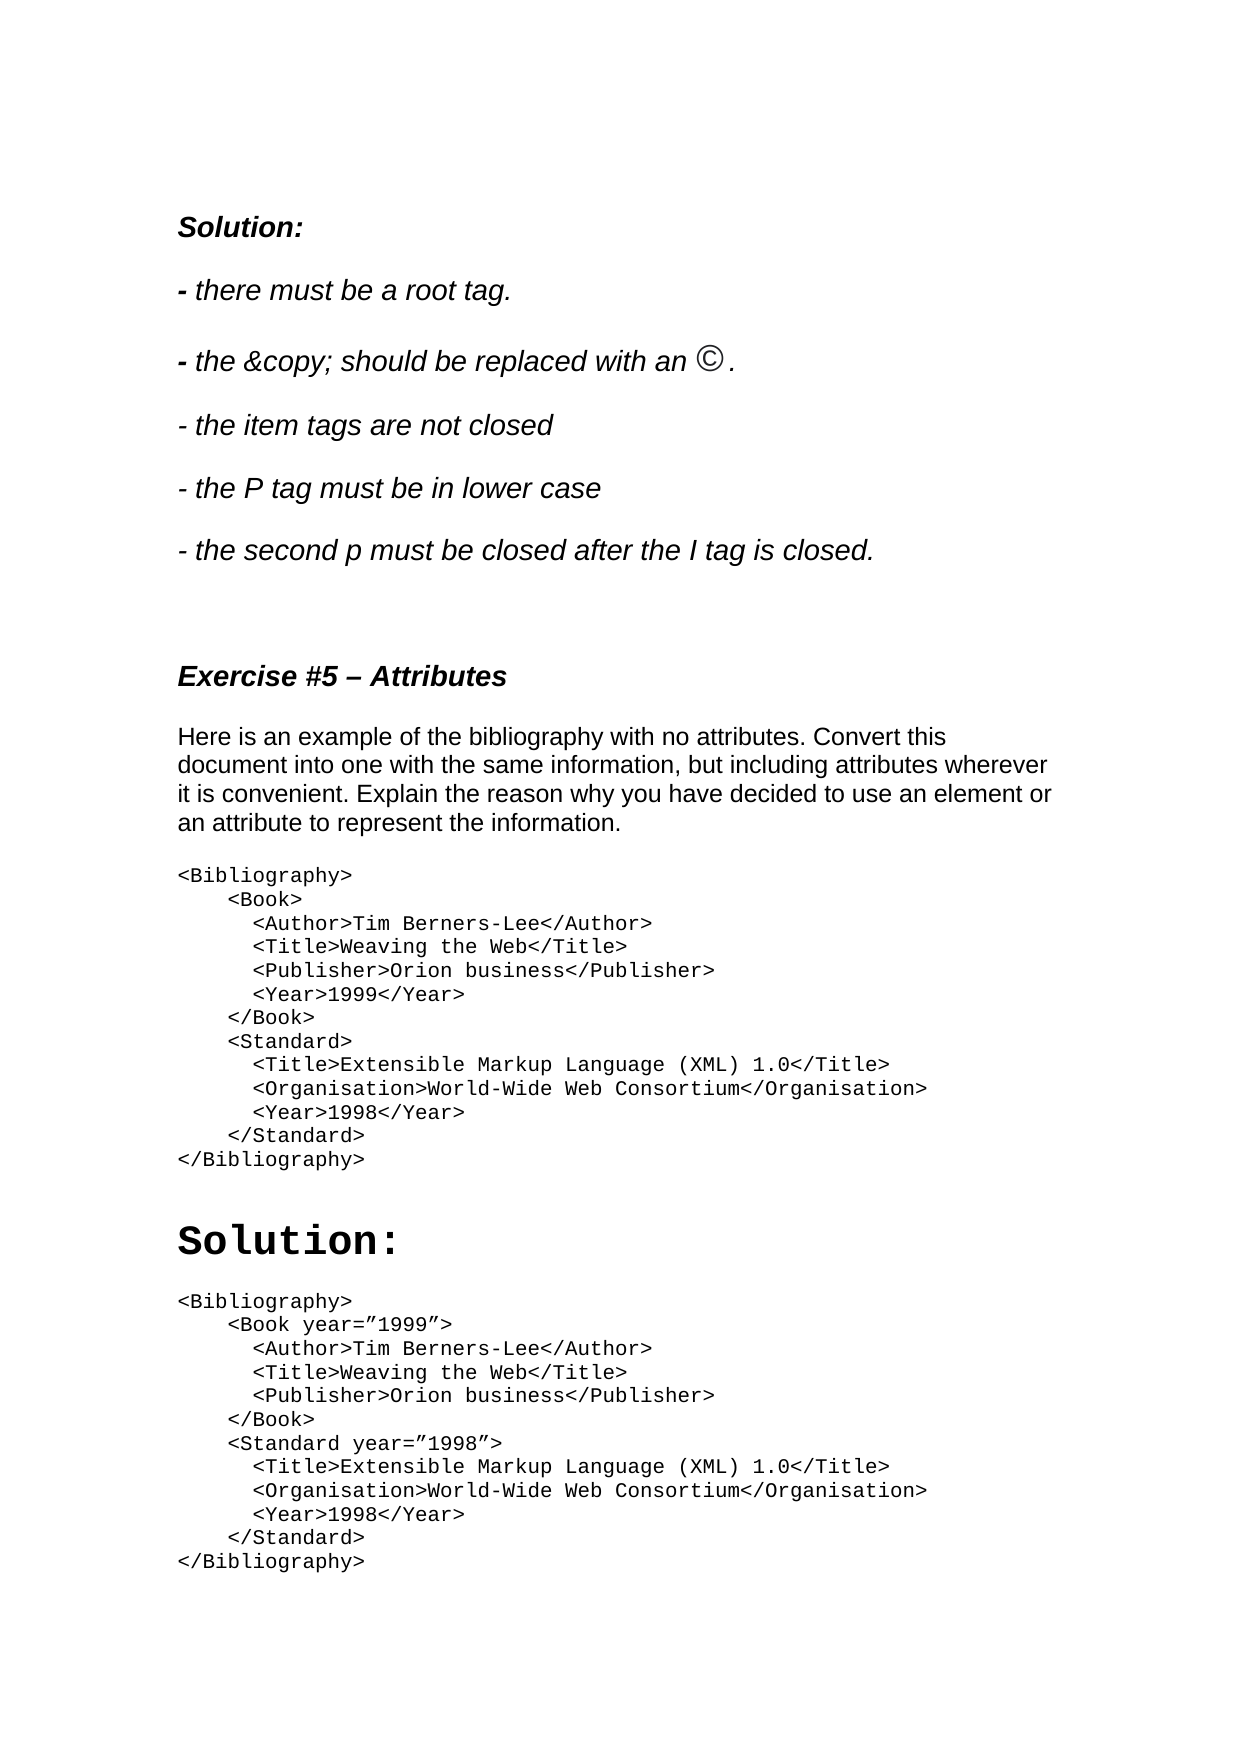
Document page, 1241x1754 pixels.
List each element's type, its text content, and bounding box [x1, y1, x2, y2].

text </Book> [177, 1007, 1063, 1031]
text <Author>Tim Berners-Lee</Author> [177, 1338, 1063, 1362]
text <Title>Extensible Markup Language (XML) 1.0</Title> [177, 1054, 1063, 1078]
text <Title>Weaving the Web</Title> [177, 1362, 1063, 1385]
text - the &copy; should be replaced with an © . [177, 336, 1063, 379]
text </Bibliography> [177, 1551, 1063, 1574]
text <Year>1998</Year> [177, 1504, 1063, 1527]
text Here is an example of the bibliography with no attributes. Convert this document into one with the same information, but including attributes wherever it is convenient. Explain the reason why you have decided to use an element or an attribute to represent the information. [177, 722, 1063, 837]
text Solution: [177, 1220, 1063, 1267]
text <Author>Tim Berners-Lee</Author> [177, 913, 1063, 936]
text <Standard year=”1998”> [177, 1433, 1063, 1456]
text <Book year=”1999”> [177, 1314, 1063, 1338]
text Exercise #5 – Attributes [177, 659, 1063, 692]
text <Bibliography> [177, 865, 1063, 889]
text <Year>1999</Year> [177, 983, 1063, 1007]
text Solution: [177, 210, 1063, 244]
text </Book> [177, 1409, 1063, 1433]
text <Publisher>Orion business</Publisher> [177, 1385, 1063, 1409]
text </Standard> [177, 1125, 1063, 1149]
text <Year>1998</Year> [177, 1102, 1063, 1125]
text <Organisation>World-Wide Web Consortium</Organisation> [177, 1480, 1063, 1504]
text </Bibliography> [177, 1149, 1063, 1173]
text <Standard> [177, 1031, 1063, 1054]
text - the P tag must be in lower case [177, 471, 1063, 504]
text </Standard> [177, 1527, 1063, 1551]
text <Book> [177, 889, 1063, 913]
text <Organisation>World-Wide Web Consortium</Organisation> [177, 1078, 1063, 1102]
text - there must be a root tag. [177, 273, 1063, 307]
text <Bibliography> [177, 1291, 1063, 1314]
text - the item tags are not closed [177, 408, 1063, 442]
text <Publisher>Orion business</Publisher> [177, 960, 1063, 983]
text - the second p must be closed after the I tag is closed. [177, 533, 1063, 567]
text <Title>Extensible Markup Language (XML) 1.0</Title> [177, 1456, 1063, 1480]
text <Title>Weaving the Web</Title> [177, 936, 1063, 960]
